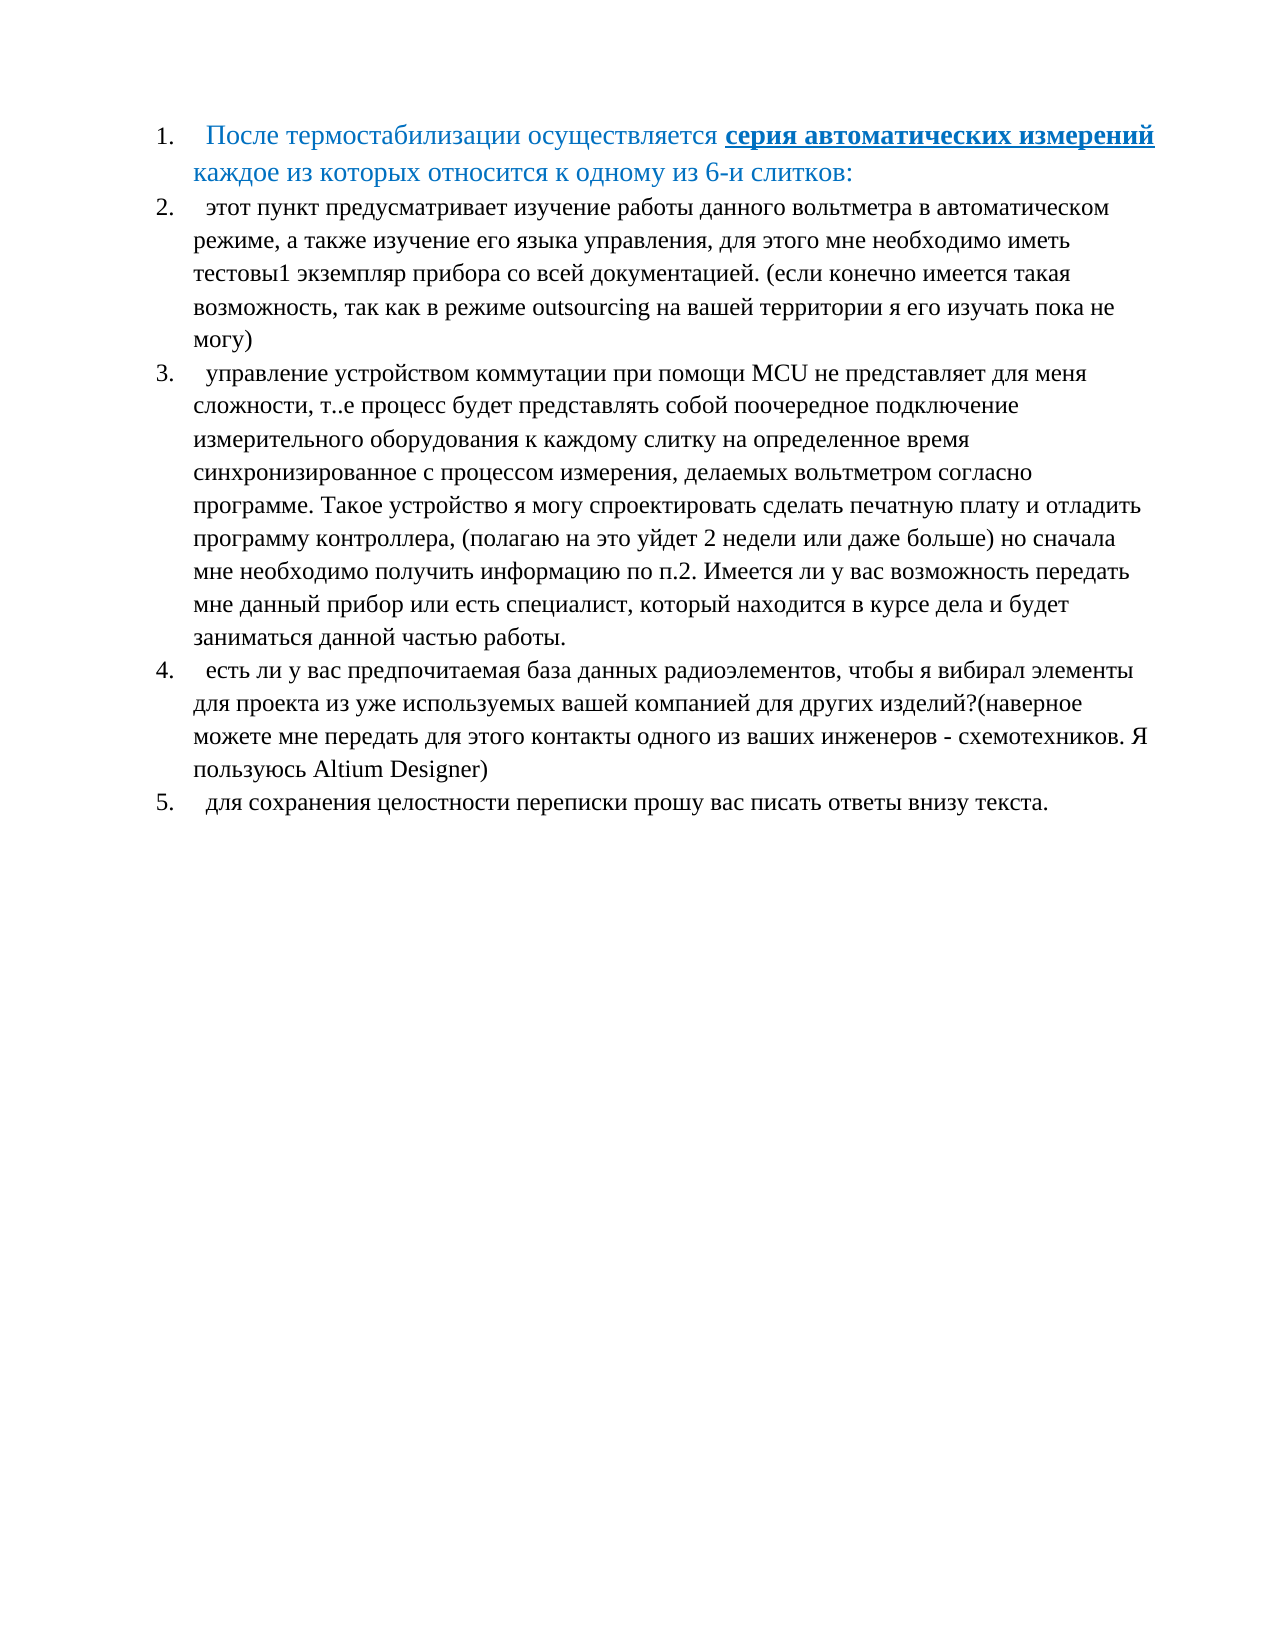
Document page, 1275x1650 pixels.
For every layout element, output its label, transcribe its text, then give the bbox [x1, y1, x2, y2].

text 3. управление устройством коммутации при помощи MCU не представляет для меня сложности, т..е процесс будет представлять собой поочередное подключение измерительного оборудования к каждому слитку на определенное время синхронизированное с процессом измерения, делаемых вольтметром согласно программе. Такое устройство я могу спроектировать сделать печатную плату и отладить программу контроллера, (полагаю на это уйдет 2 недели или даже больше) но сначала мне необходимо получить информацию по п.2. Имеется ли у вас возможность передать мне данный прибор или есть специалист, который находится в курсе дела и будет заниматься данной частью работы. [156, 358, 1157, 651]
text 1. После термостабилизации осуществляется серия автоматических измерений каждое из которых относится к одному из 6-и слитков: [156, 118, 1157, 188]
text 5. для сохранения целостности переписки прошу вас писать ответы внизу текста. [156, 787, 1157, 816]
text 2. этот пункт предусматривает изучение работы данного вольтметра в автоматическом режиме, а также изучение его языка управления, для этого мне необходимо иметь тестовы1 экземпляр прибора со всей документацией. (если конечно имеется такая возможность, так как в режиме outsourcing на вашей территории я его изучать пока не могу) [156, 192, 1157, 353]
text 4. есть ли у вас предпочитаемая база данных радиоэлементов, чтобы я вибирал элементы для проекта из уже используемых вашей компанией для других изделий?(наверное можете мне передать для этого контакты одного из ваших инженеров - схемотехников. Я пользуюсь Altium Designer) [156, 655, 1157, 783]
